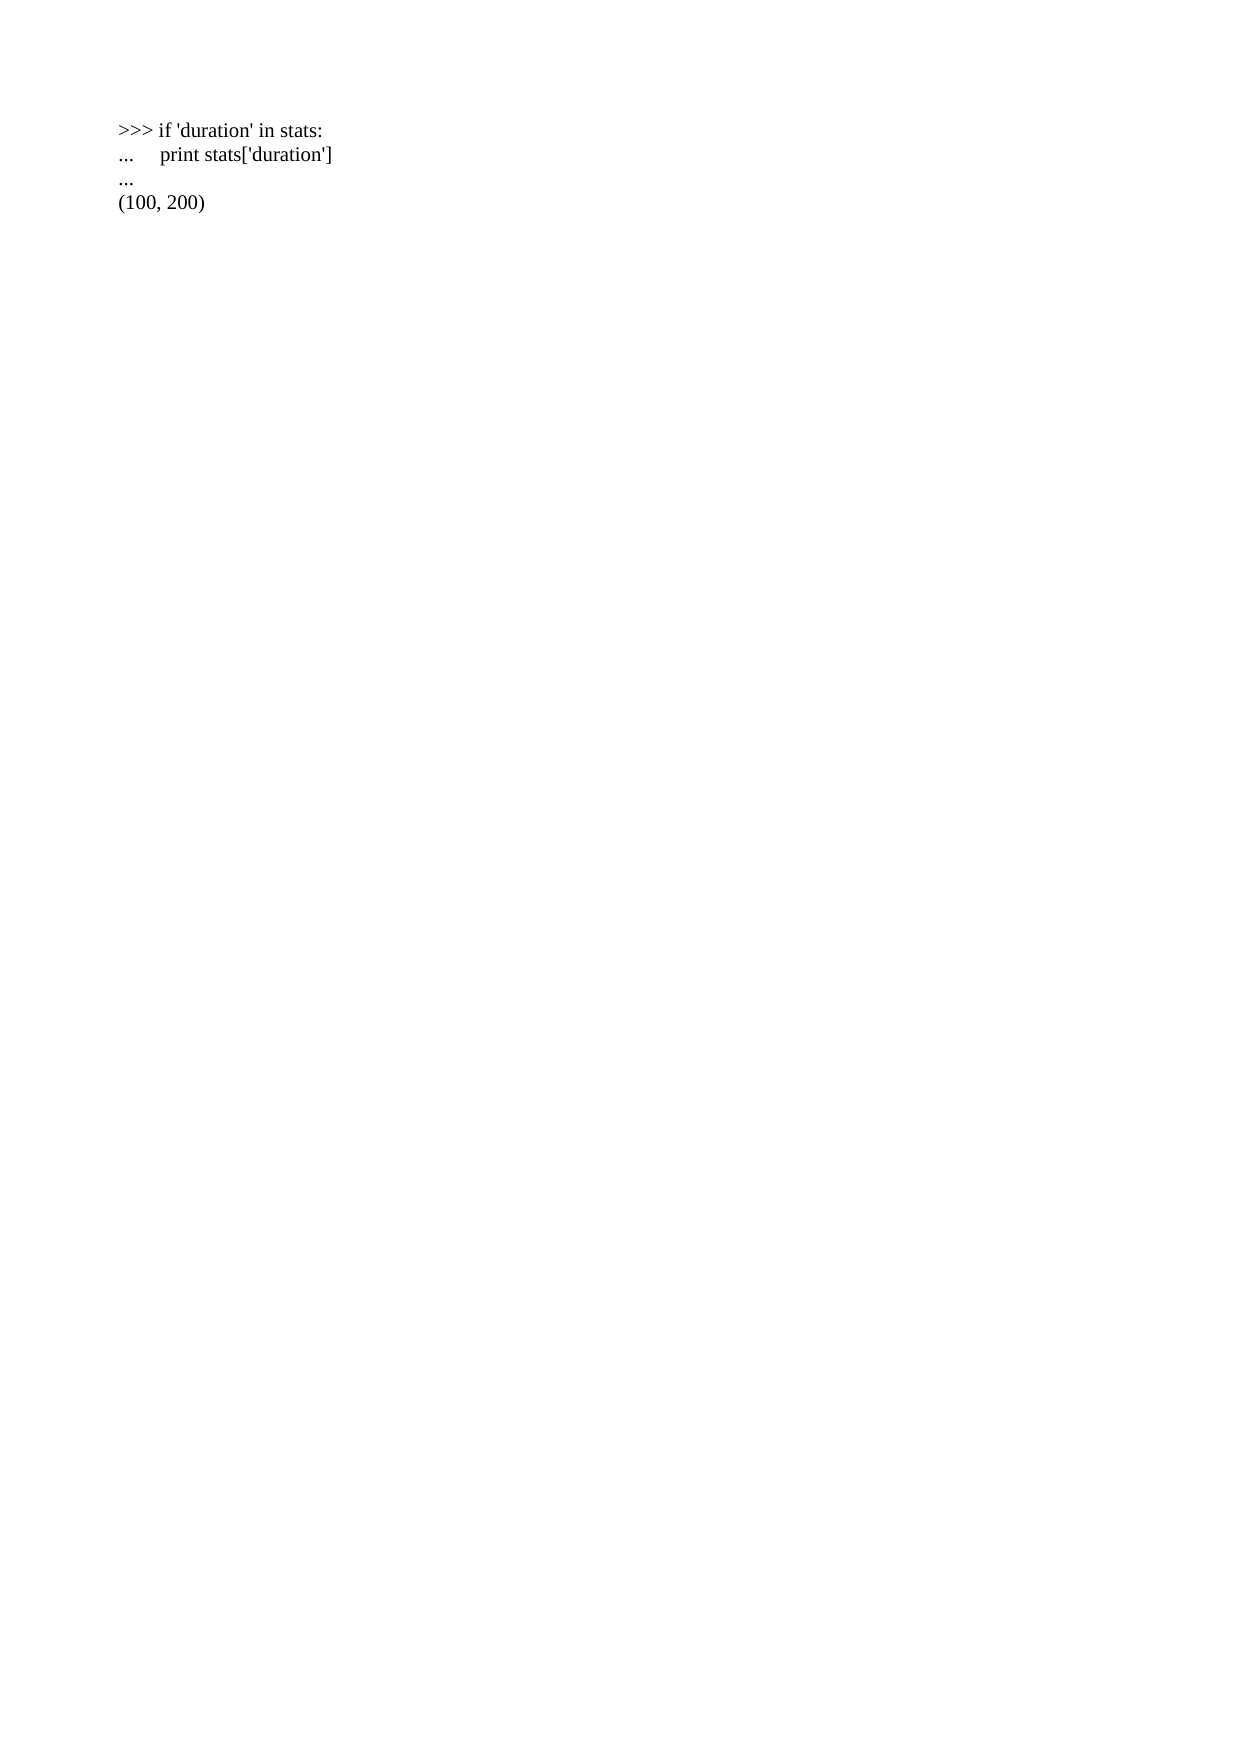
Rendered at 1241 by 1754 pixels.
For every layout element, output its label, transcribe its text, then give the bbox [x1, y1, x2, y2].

text (100, 200) [118, 190, 1122, 214]
text ... print stats['duration'] [118, 142, 1122, 166]
text ... [118, 166, 1122, 190]
text >>> if 'duration' in stats: [118, 118, 1122, 142]
